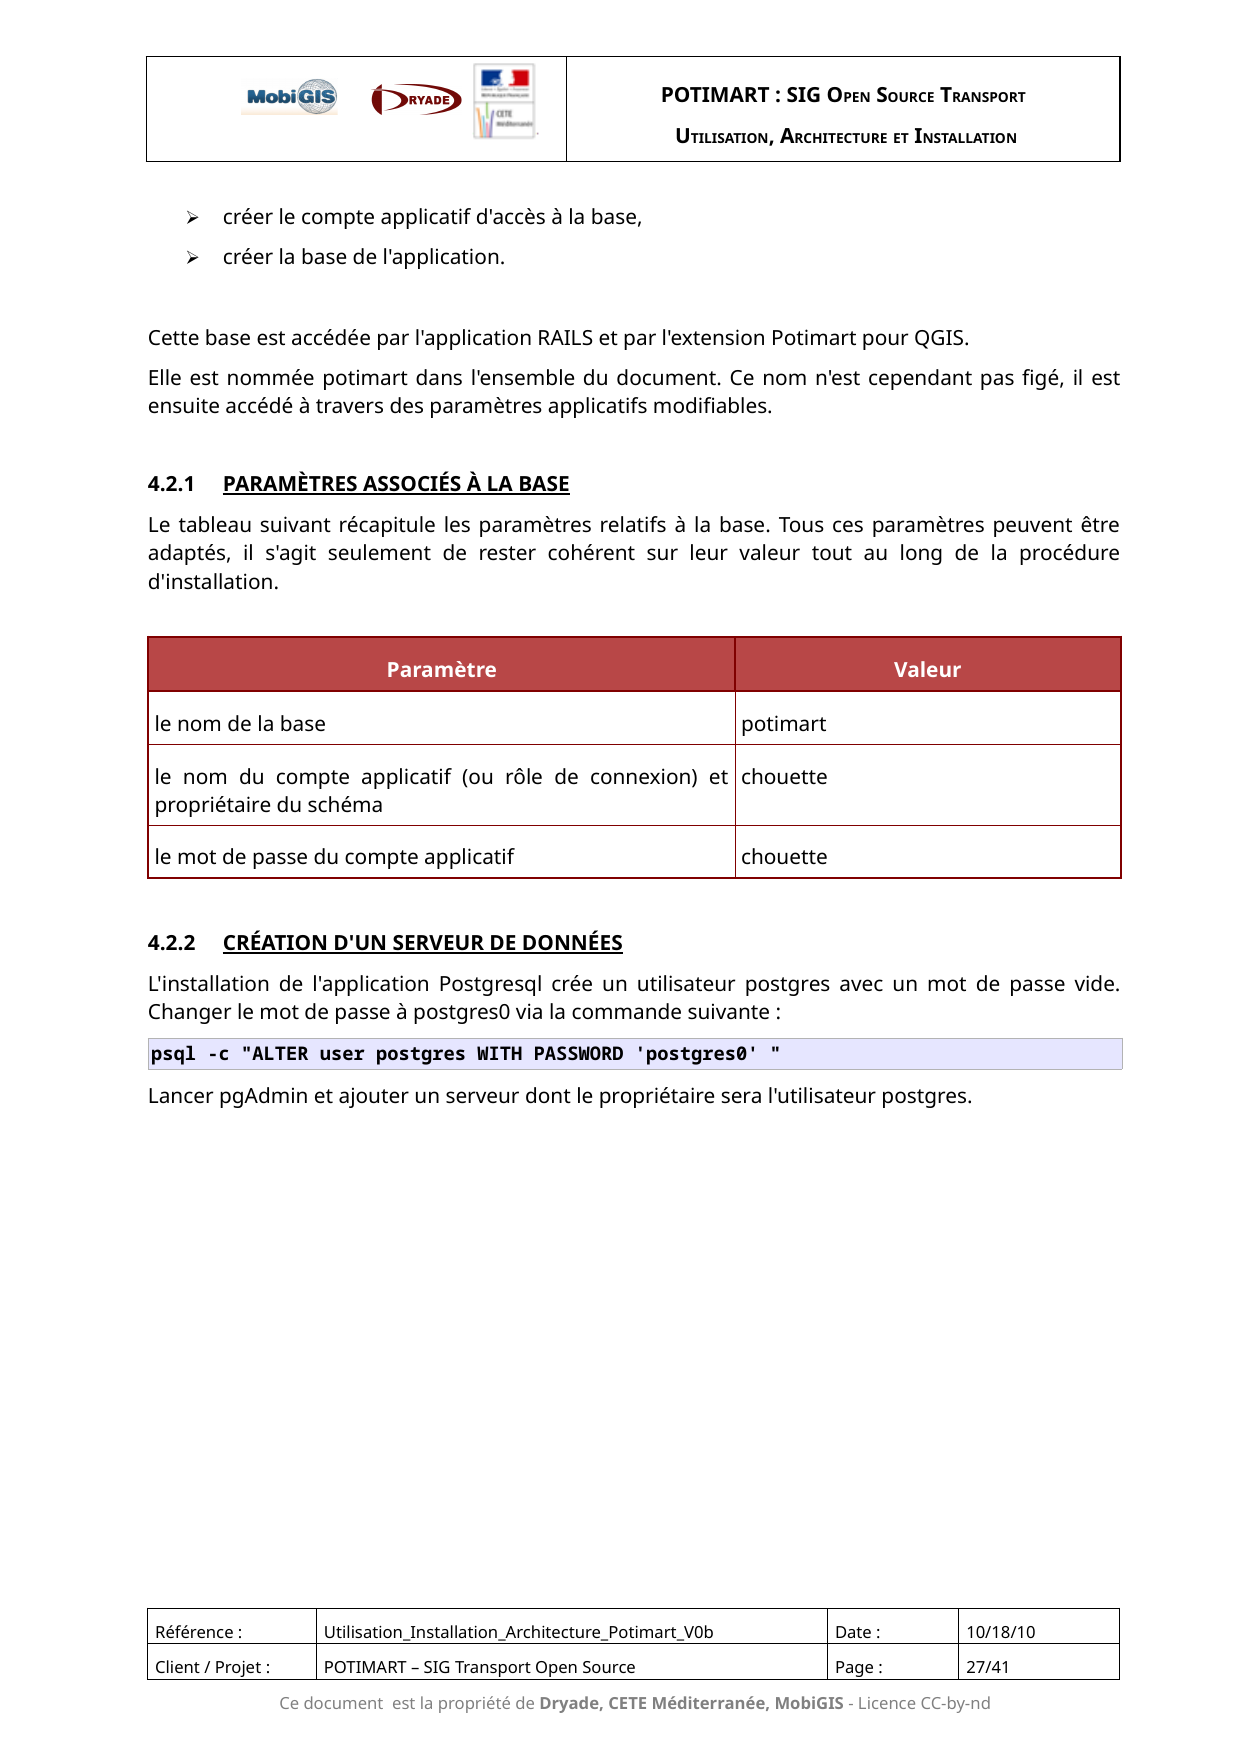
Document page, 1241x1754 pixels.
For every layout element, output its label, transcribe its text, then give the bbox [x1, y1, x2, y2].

text Elle est nommée potimart dans l'ensemble du document. Ce nom n'est cependant pas figé, il est ensuite accédé à travers des paramètres applicatifs modifiables. [148, 363, 1122, 420]
text L'installation de l'application Postgresql crée un utilisateur postgres avec un mot de passe vide. Changer le mot de passe à postgres0 via la commande suivante : [148, 969, 1122, 1026]
table_cell potimart [736, 692, 1120, 744]
text psql -c "ALTER user postgres WITH PASSWORD 'postgres0' " [149, 1039, 1122, 1069]
table_cell chouette [736, 826, 1120, 877]
table_header Valeur [736, 638, 1120, 690]
table_cell le nom de la base [149, 692, 735, 744]
table_cell le mot de passe du compte applicatif [149, 826, 735, 877]
picture [370, 84, 462, 115]
text Le tableau suivant récapitule les paramètres relatifs à la base. Tous ces paramètres peuvent être adaptés, il s'agit seulement de rester cohérent sur leur valeur tout au long de la procédure d'installation. [148, 510, 1122, 595]
list créer le compte applicatif d'accès à la base, [185, 202, 1122, 231]
subtitle Paramètres associés à la base [148, 460, 1129, 498]
picture [472, 62, 539, 141]
text Lancer pgAdmin et ajouter un serveur dont le propriétaire sera l'utilisateur postgres. [148, 1081, 1122, 1109]
table_cell chouette [736, 745, 1120, 824]
table_header Paramètre [149, 638, 734, 690]
picture [241, 78, 338, 115]
table_cell le nom du compte applicatif (ou rôle de connexion) et propriétaire du schéma [149, 745, 735, 824]
subtitle Création d'un serveur de données [148, 919, 1129, 957]
list créer la base de l'application. [185, 242, 1122, 271]
text Cette base est accédée par l'application RAILS et par l'extension Potimart pour QGIS. [148, 323, 1122, 351]
